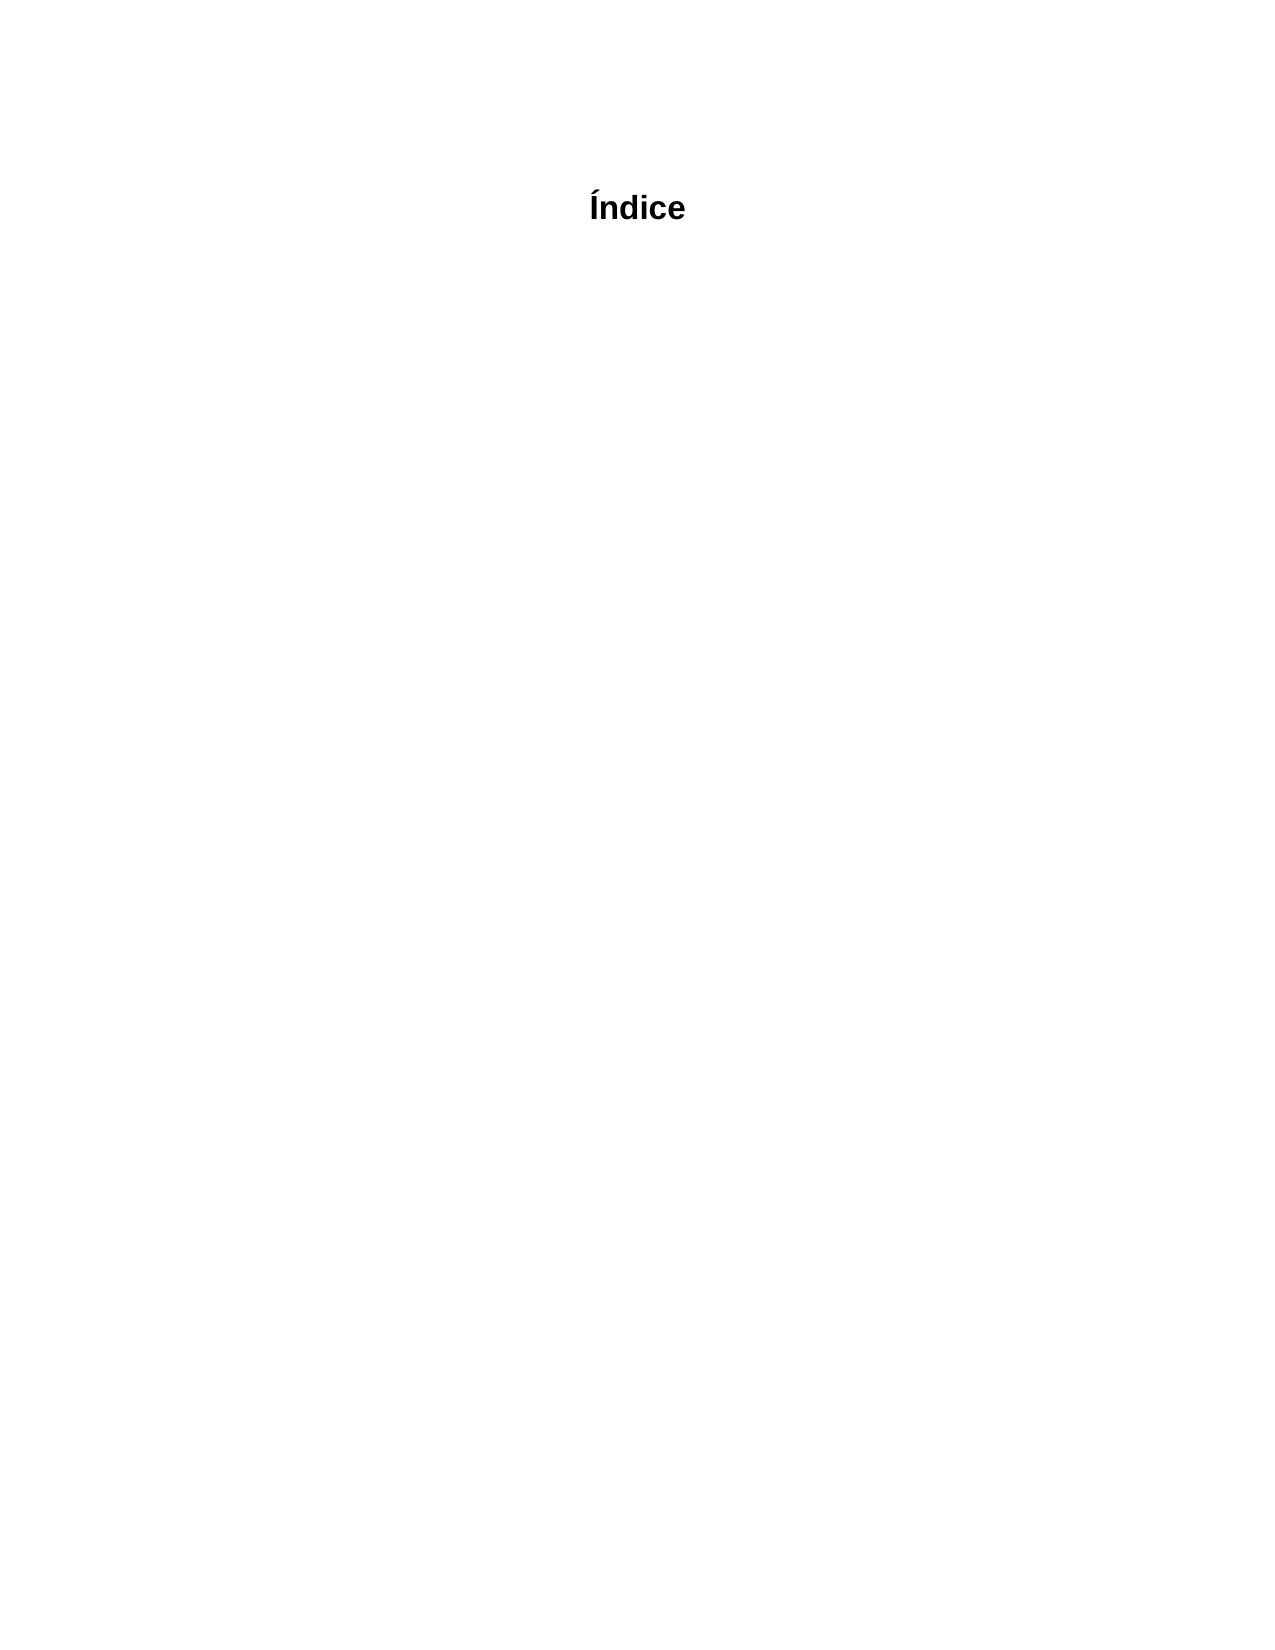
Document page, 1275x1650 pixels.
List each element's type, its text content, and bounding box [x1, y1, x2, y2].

text Índice [150, 188, 1125, 227]
